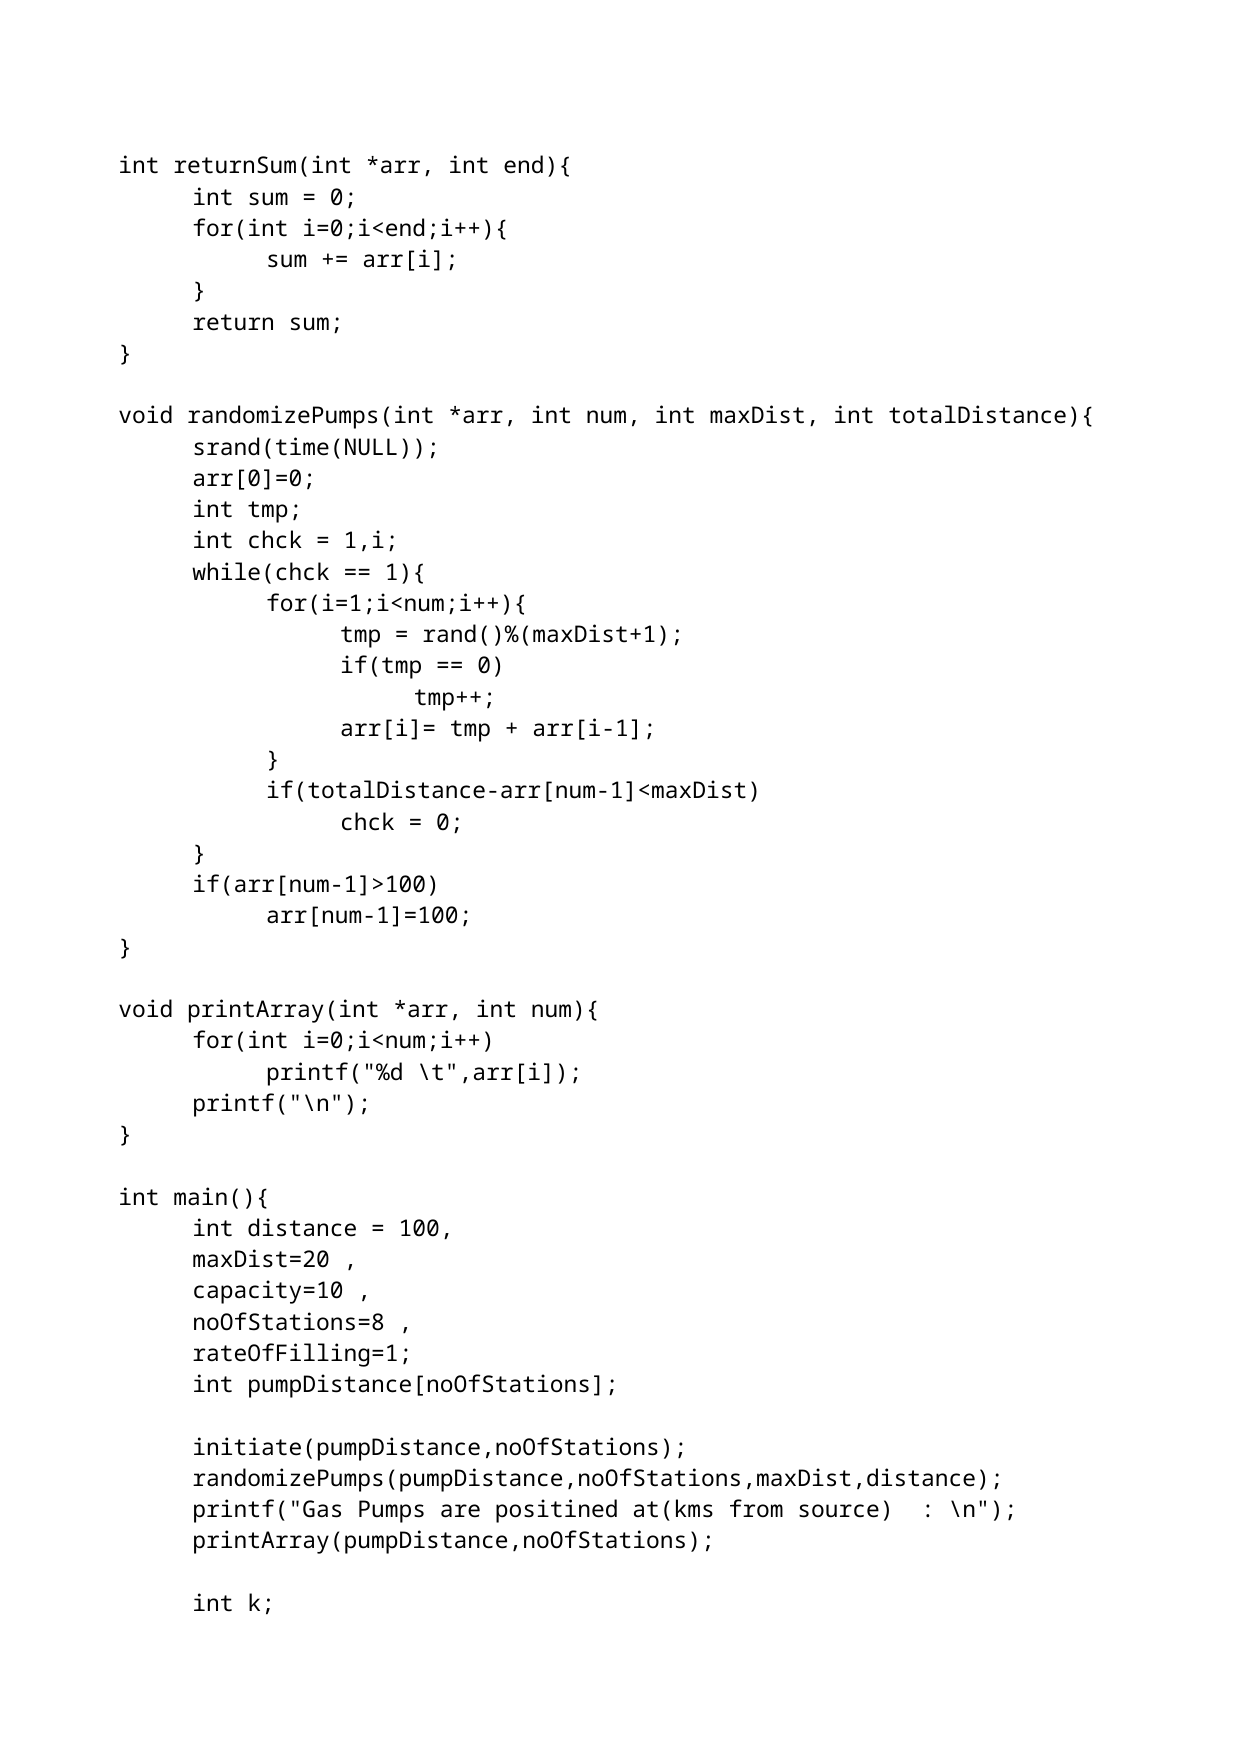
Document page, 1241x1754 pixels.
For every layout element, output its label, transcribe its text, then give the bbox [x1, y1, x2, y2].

text return sum; [118, 306, 1122, 337]
text printf("Gas Pumps are positined at(kms from source) : \n"); [118, 1493, 1122, 1524]
text int returnSum(int *arr, int end){ [118, 149, 1122, 181]
text rateOfFilling=1; [118, 1337, 1122, 1368]
text tmp++; [118, 681, 1122, 712]
text capacity=10 , [118, 1274, 1122, 1306]
text printf("\n"); [118, 1087, 1122, 1118]
text while(chck == 1){ [118, 556, 1122, 587]
text if(totalDistance-arr[num-1]<maxDist) [118, 774, 1122, 806]
text arr[0]=0; [118, 462, 1122, 493]
text } [118, 743, 1122, 774]
text } [118, 274, 1122, 306]
text initiate(pumpDistance,noOfStations); [118, 1431, 1122, 1462]
text sum += arr[i]; [118, 243, 1122, 274]
text void printArray(int *arr, int num){ [118, 993, 1122, 1024]
text int chck = 1,i; [118, 524, 1122, 556]
text for(int i=0;i<end;i++){ [118, 212, 1122, 243]
text int distance = 100, [118, 1212, 1122, 1243]
text } [118, 837, 1122, 868]
text srand(time(NULL)); [118, 431, 1122, 462]
text randomizePumps(pumpDistance,noOfStations,maxDist,distance); [118, 1462, 1122, 1493]
text for(i=1;i<num;i++){ [118, 587, 1122, 618]
text noOfStations=8 , [118, 1306, 1122, 1337]
text int pumpDistance[noOfStations]; [118, 1368, 1122, 1399]
text } [118, 337, 1122, 368]
text if(tmp == 0) [118, 649, 1122, 681]
text printArray(pumpDistance,noOfStations); [118, 1524, 1122, 1556]
text int main(){ [118, 1181, 1122, 1212]
text for(int i=0;i<num;i++) [118, 1024, 1122, 1056]
text printf("%d \t",arr[i]); [118, 1056, 1122, 1087]
text int k; [118, 1587, 1122, 1618]
text arr[i]= tmp + arr[i-1]; [118, 712, 1122, 743]
text chck = 0; [118, 806, 1122, 837]
text tmp = rand()%(maxDist+1); [118, 618, 1122, 649]
text maxDist=20 , [118, 1243, 1122, 1274]
text if(arr[num-1]>100) [118, 868, 1122, 899]
text } [118, 1118, 1122, 1149]
text } [118, 931, 1122, 962]
text arr[num-1]=100; [118, 899, 1122, 931]
text void randomizePumps(int *arr, int num, int maxDist, int totalDistance){ [118, 399, 1122, 431]
text int sum = 0; [118, 181, 1122, 212]
text int tmp; [118, 493, 1122, 524]
